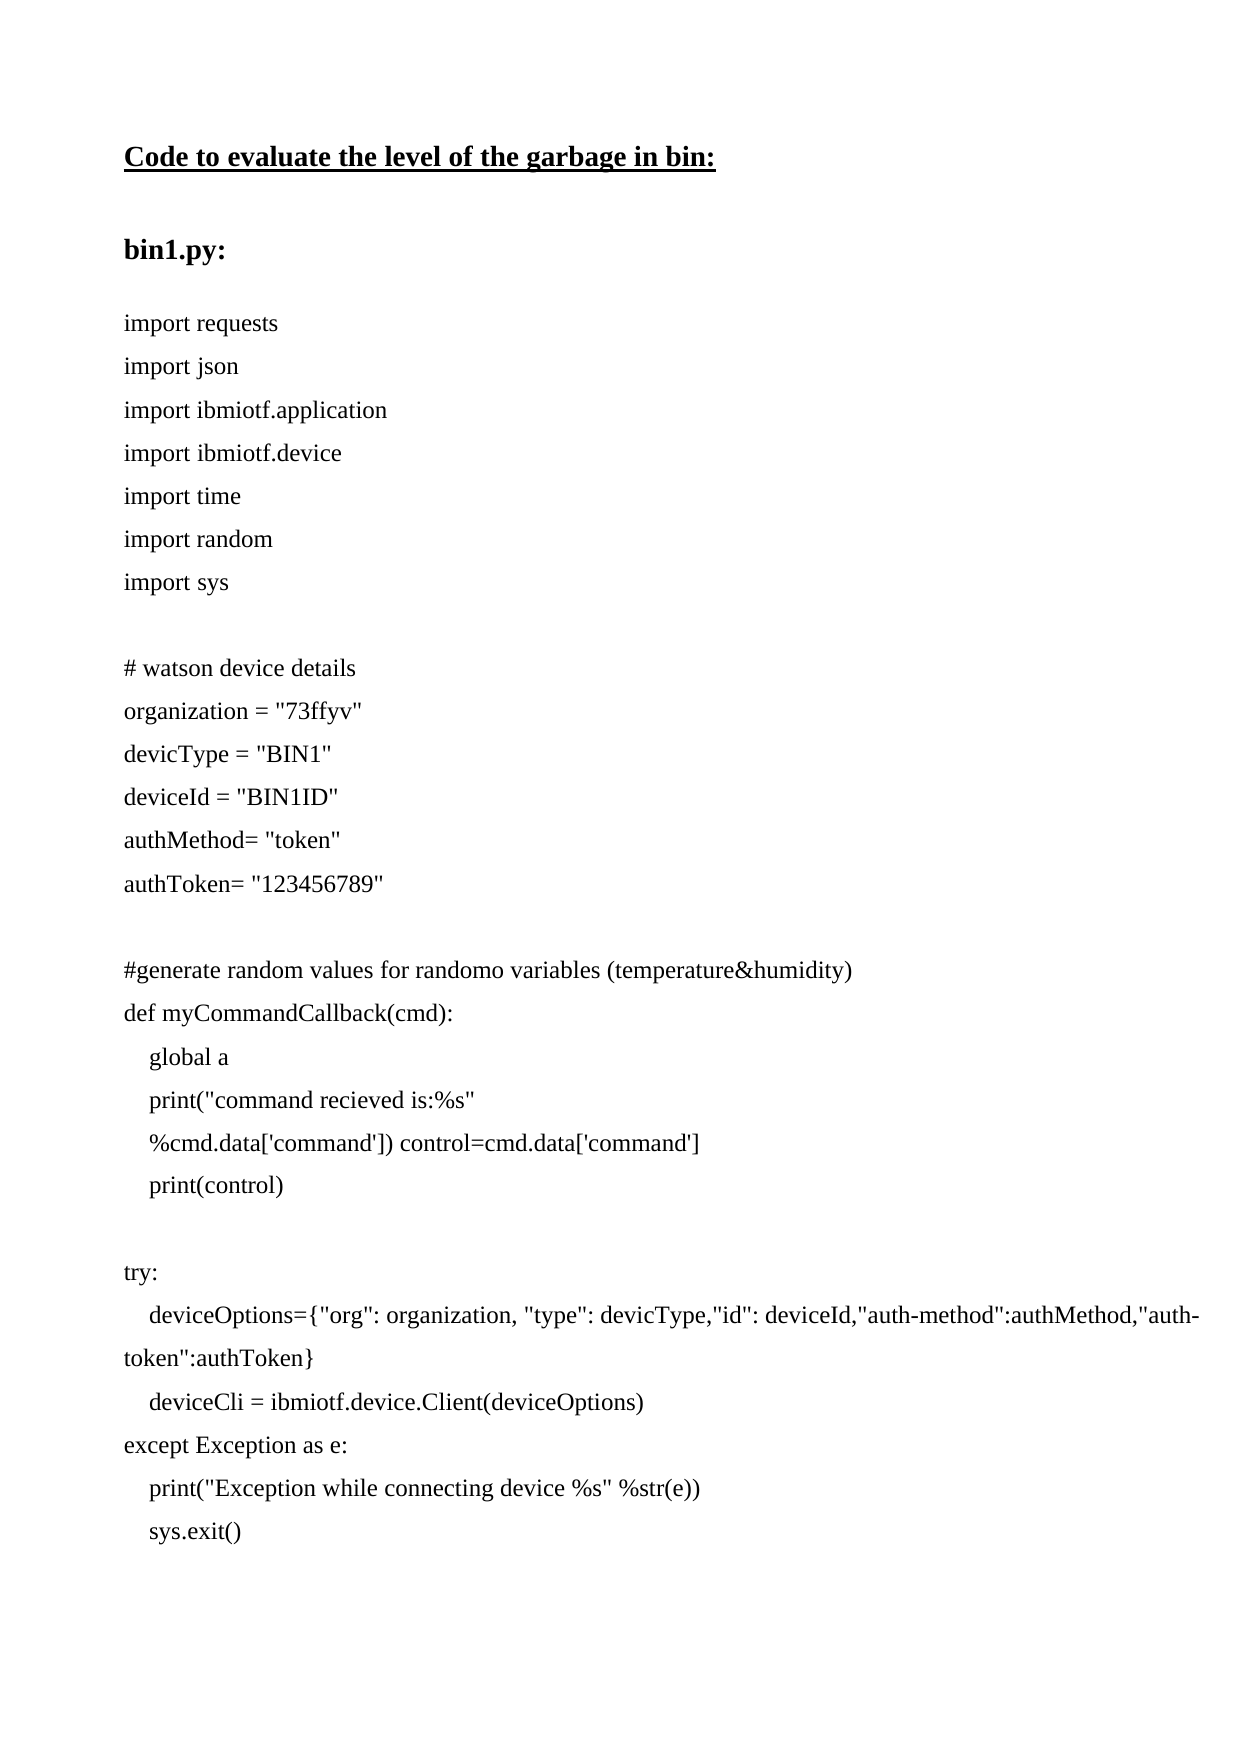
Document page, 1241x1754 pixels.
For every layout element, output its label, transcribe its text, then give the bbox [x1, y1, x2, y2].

text import requests import json [123, 308, 280, 380]
text Code to evaluate the level of the garbage in bin: [123, 139, 1213, 173]
text print("command recieved is:%s" %cmd.data['command']) control=cmd.data['command'] [149, 1085, 724, 1157]
text bin1.py: [123, 232, 1213, 266]
text import ibmiotf.application import ibmiotf.device import time [123, 395, 389, 510]
text deviceCli = ibmiotf.device.Client(deviceOptions) except Exception as e: [123, 1387, 646, 1459]
text deviceOptions={"org": organization, "type": devicType,"id": deviceId,"auth-method":authMethod,"auth- token":authToken} [123, 1300, 1202, 1372]
text #generate random values for randomo variables (temperature&humidity) def myCommandCallback(cmd): [123, 955, 865, 1027]
text print(control) [149, 1171, 1213, 1199]
text try: [123, 1257, 1213, 1286]
text global a [149, 1042, 1213, 1070]
text print("Exception while connecting device %s" %str(e)) sys.exit() [149, 1473, 702, 1545]
text import random import sys [123, 524, 274, 596]
text # watson device details organization = "73ffyv" devicType = "BIN1" deviceId = "BIN1ID" authMethod= "token" authToken= "123456789" [123, 653, 384, 897]
